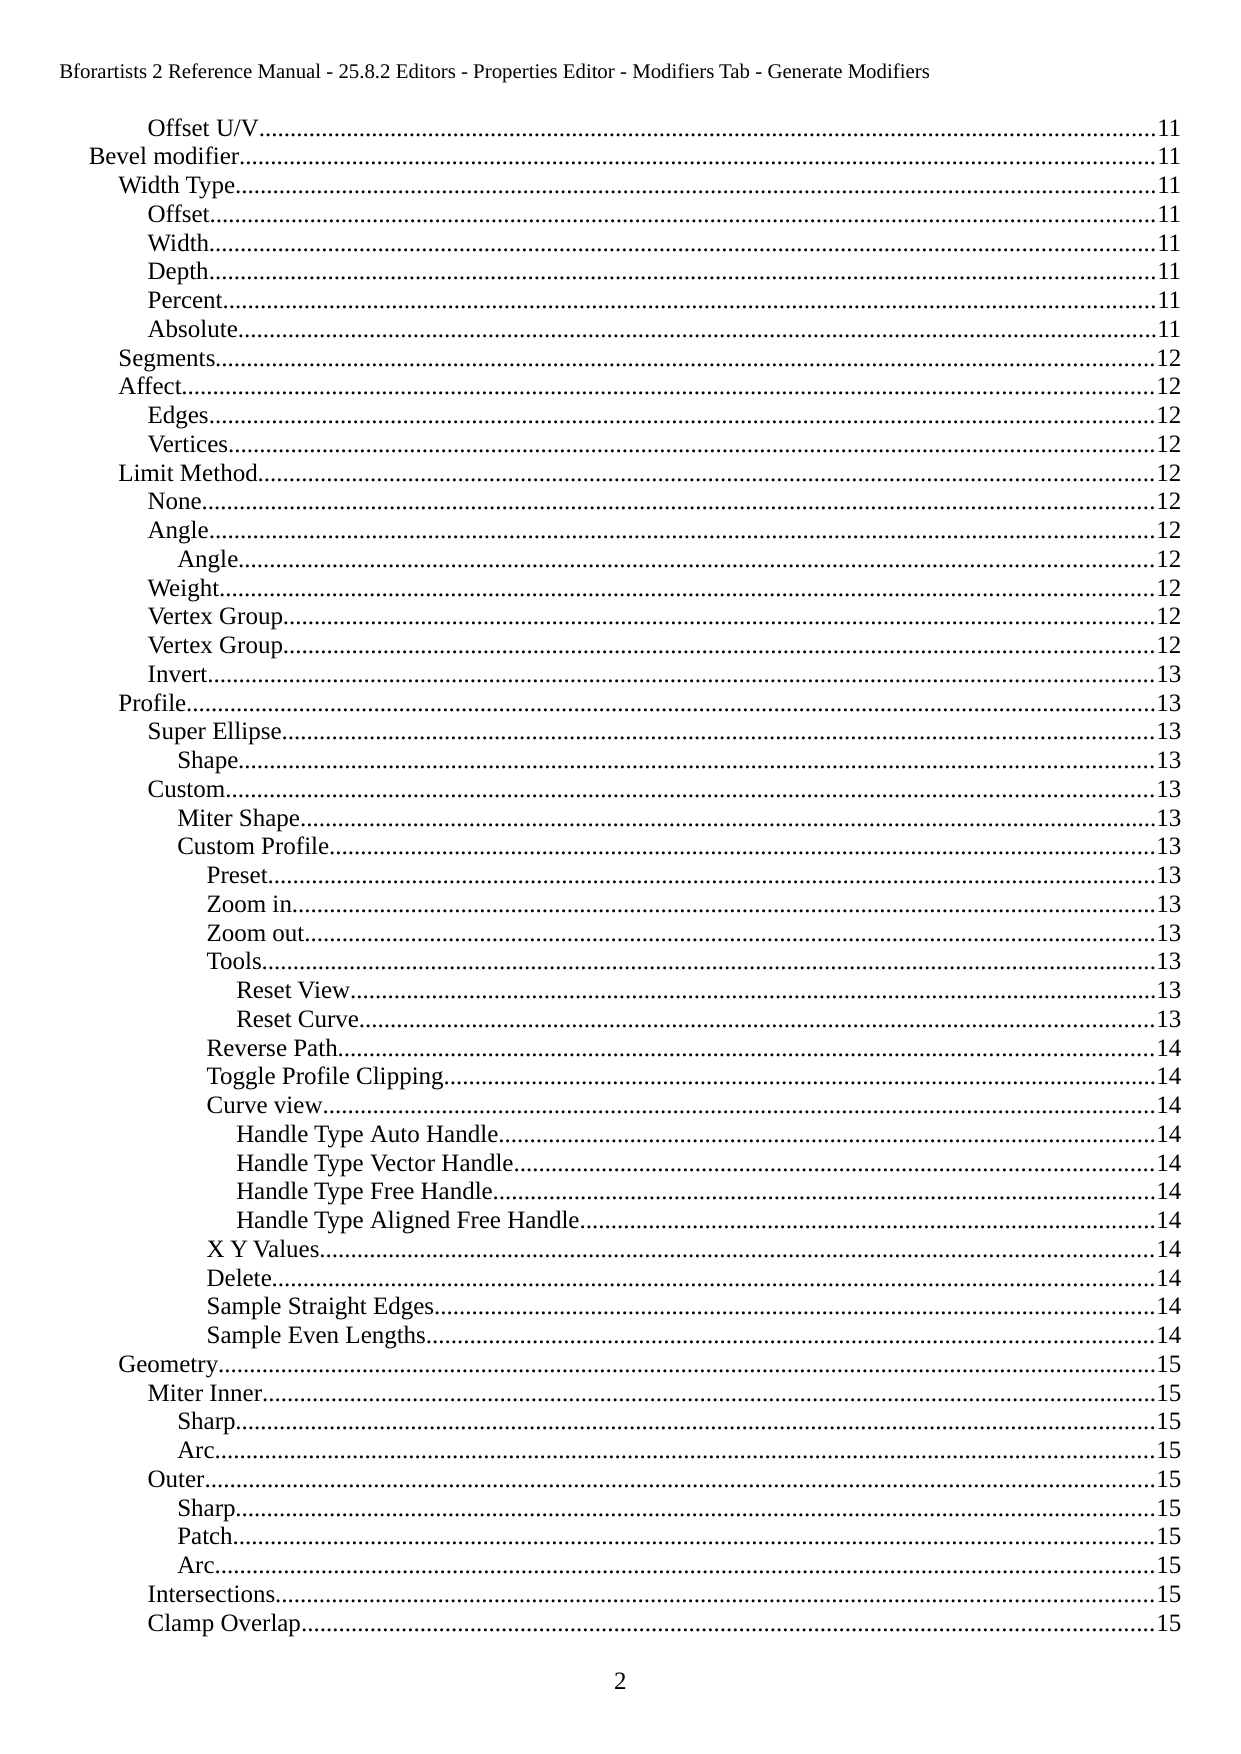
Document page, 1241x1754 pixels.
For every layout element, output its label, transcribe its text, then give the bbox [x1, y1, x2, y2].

text Angle 12 [177, 544, 1181, 573]
text Outer 15 [147, 1464, 1181, 1493]
text Intersections 15 [147, 1579, 1181, 1608]
text Absolute 11 [147, 314, 1181, 343]
text Offset U/V 11 [147, 113, 1181, 141]
text Miter Shape 13 [177, 803, 1181, 831]
text Offset 11 [147, 199, 1181, 228]
text Invert 13 [147, 659, 1181, 688]
text Bevel modifier 11 [88, 141, 1181, 170]
text Profile 13 [118, 688, 1181, 716]
text Sharp 15 [177, 1493, 1181, 1521]
text Geometry 15 [118, 1349, 1181, 1378]
text Zoom in 13 [206, 889, 1181, 918]
text X Y Values 14 [206, 1234, 1181, 1263]
text Custom Profile 13 [177, 831, 1181, 860]
text Sample Even Lengths 14 [206, 1320, 1181, 1349]
text Arc 15 [177, 1435, 1181, 1464]
text Handle Type Vector Handle 14 [236, 1148, 1181, 1176]
text Edges 12 [147, 400, 1181, 429]
text Patch 15 [177, 1521, 1181, 1550]
text Arc 15 [177, 1550, 1181, 1579]
text Angle 12 [147, 515, 1181, 544]
text Reset Curve 13 [236, 1004, 1181, 1033]
text Weight 12 [147, 573, 1181, 601]
text Shape 13 [177, 745, 1181, 774]
text Vertex Group 12 [147, 601, 1181, 630]
text Miter Inner 15 [147, 1378, 1181, 1406]
text Sharp 15 [177, 1406, 1181, 1435]
text Width 11 [147, 228, 1181, 256]
text Segments 12 [118, 343, 1181, 371]
text Vertex Group 12 [147, 630, 1181, 659]
text Width Type 11 [118, 170, 1181, 199]
text Super Ellipse 13 [147, 716, 1181, 745]
text Vertices 12 [147, 429, 1181, 458]
text Preset 13 [206, 860, 1181, 889]
text Handle Type Auto Handle 14 [236, 1119, 1181, 1148]
text Tools 13 [206, 946, 1181, 975]
text Reverse Path 14 [206, 1033, 1181, 1061]
text Zoom out 13 [206, 918, 1181, 946]
text Percent 11 [147, 285, 1181, 314]
text Handle Type Aligned Free Handle 14 [236, 1205, 1181, 1234]
text Curve view 14 [206, 1090, 1181, 1119]
text Toggle Profile Clipping 14 [206, 1061, 1181, 1090]
text Affect 12 [118, 371, 1181, 400]
text None 12 [147, 486, 1181, 515]
text Reset View 13 [236, 975, 1181, 1004]
text Handle Type Free Handle 14 [236, 1176, 1181, 1205]
text Clamp Overlap 15 [147, 1608, 1181, 1636]
text Sample Straight Edges 14 [206, 1291, 1181, 1320]
text Limit Method 12 [118, 458, 1181, 486]
text Delete 14 [206, 1263, 1181, 1291]
text Custom 13 [147, 774, 1181, 803]
text Depth 11 [147, 256, 1181, 285]
